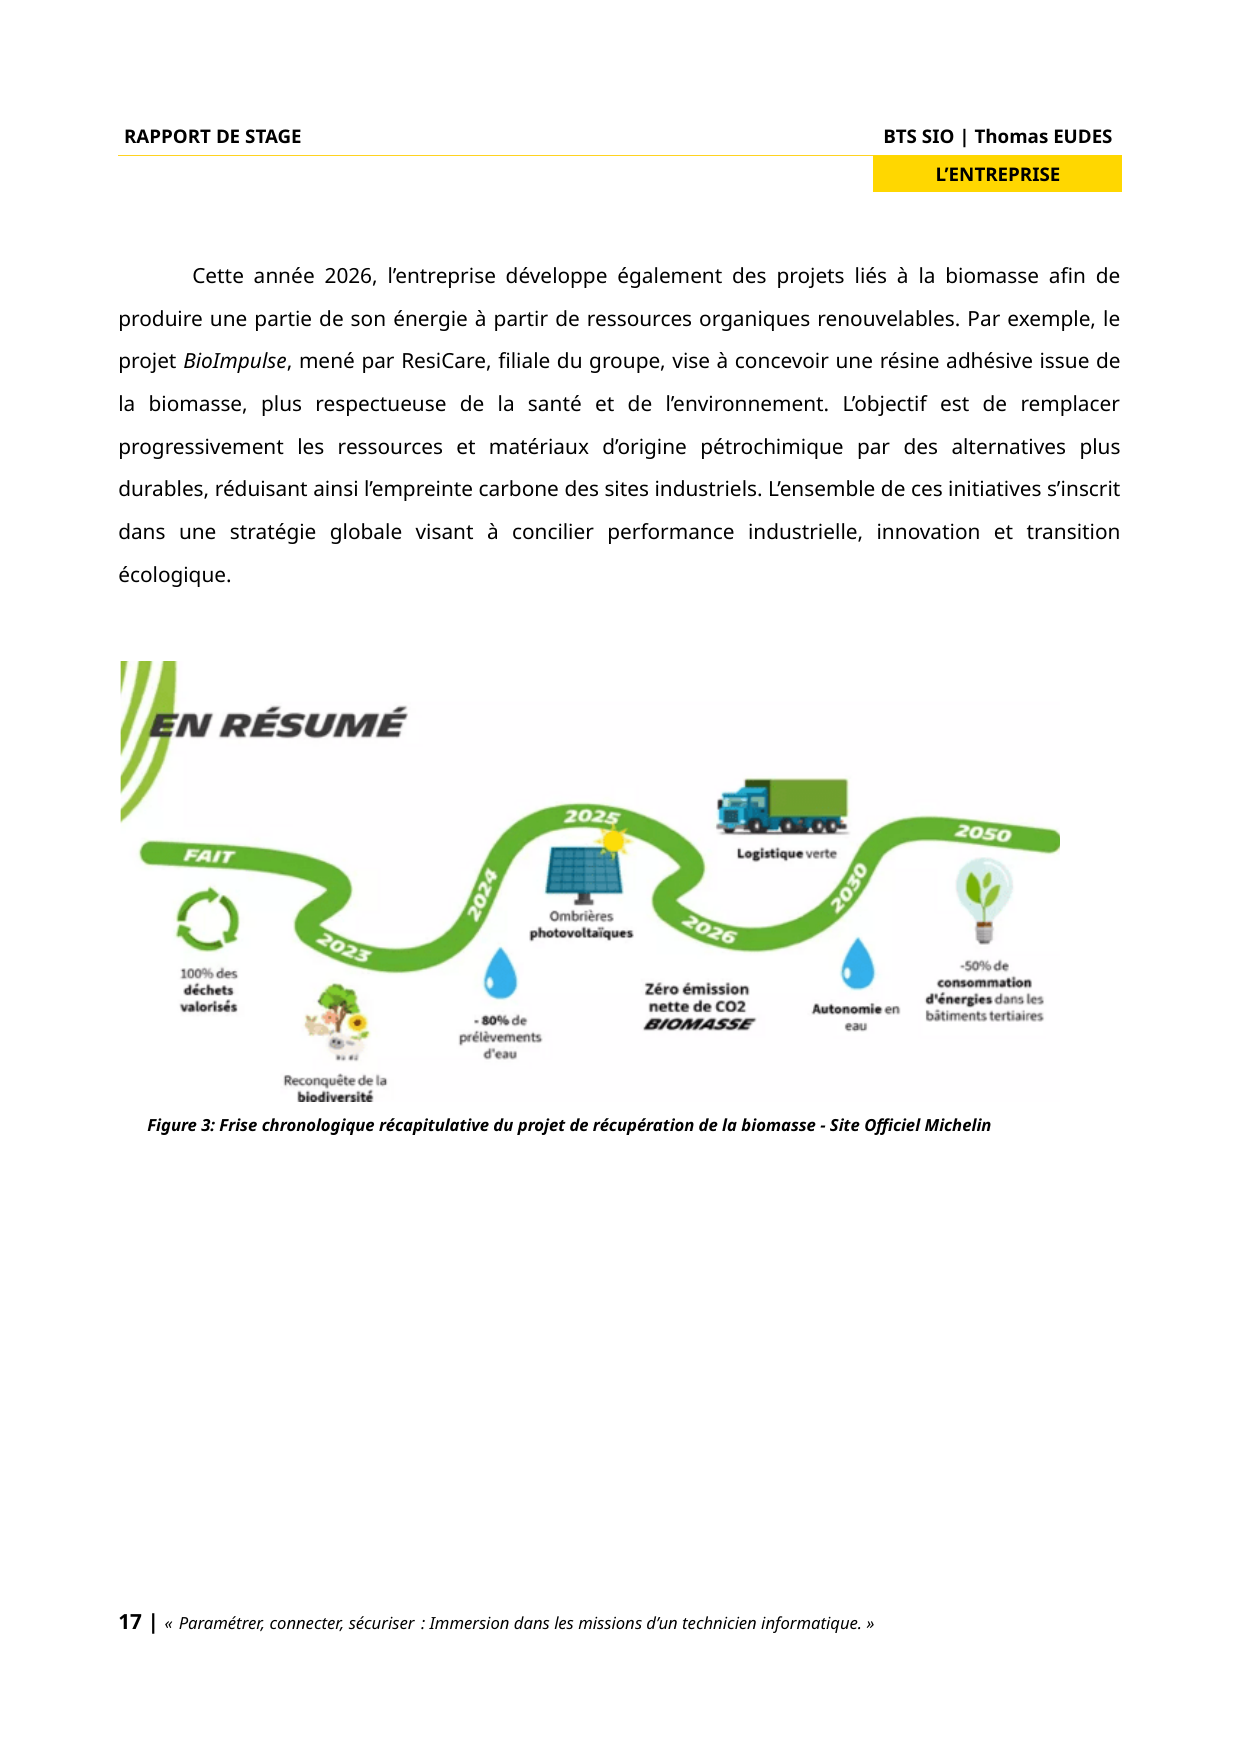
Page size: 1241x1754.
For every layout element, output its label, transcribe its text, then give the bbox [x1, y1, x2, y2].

text Cette année 2026, l’entreprise développe également des projets liés à la biomasse afin de produire une partie de son énergie à partir de ressources organiques renouvelables. Par exemple, le projet BioImpulse, mené par ResiCare, filiale du groupe, vise à concevoir une résine adhésive issue de la biomasse, plus respectueuse de la santé et de l’environnement. L’objectif est de remplacer progressivement les ressources et matériaux d’origine pétrochimique par des alternatives plus durables, réduisant ainsi l’empreinte carbone des sites industriels. L’ensemble de ces initiatives s’inscrit dans une stratégie globale visant à concilier performance industrielle, innovation et transition écologique. [118, 261, 1122, 588]
picture [120, 661, 1060, 1102]
text Figure 3: Frise chronologique récapitulative du projet de récupération de la biomasse - Site Officiel Michelin [147, 1002, 1086, 1136]
